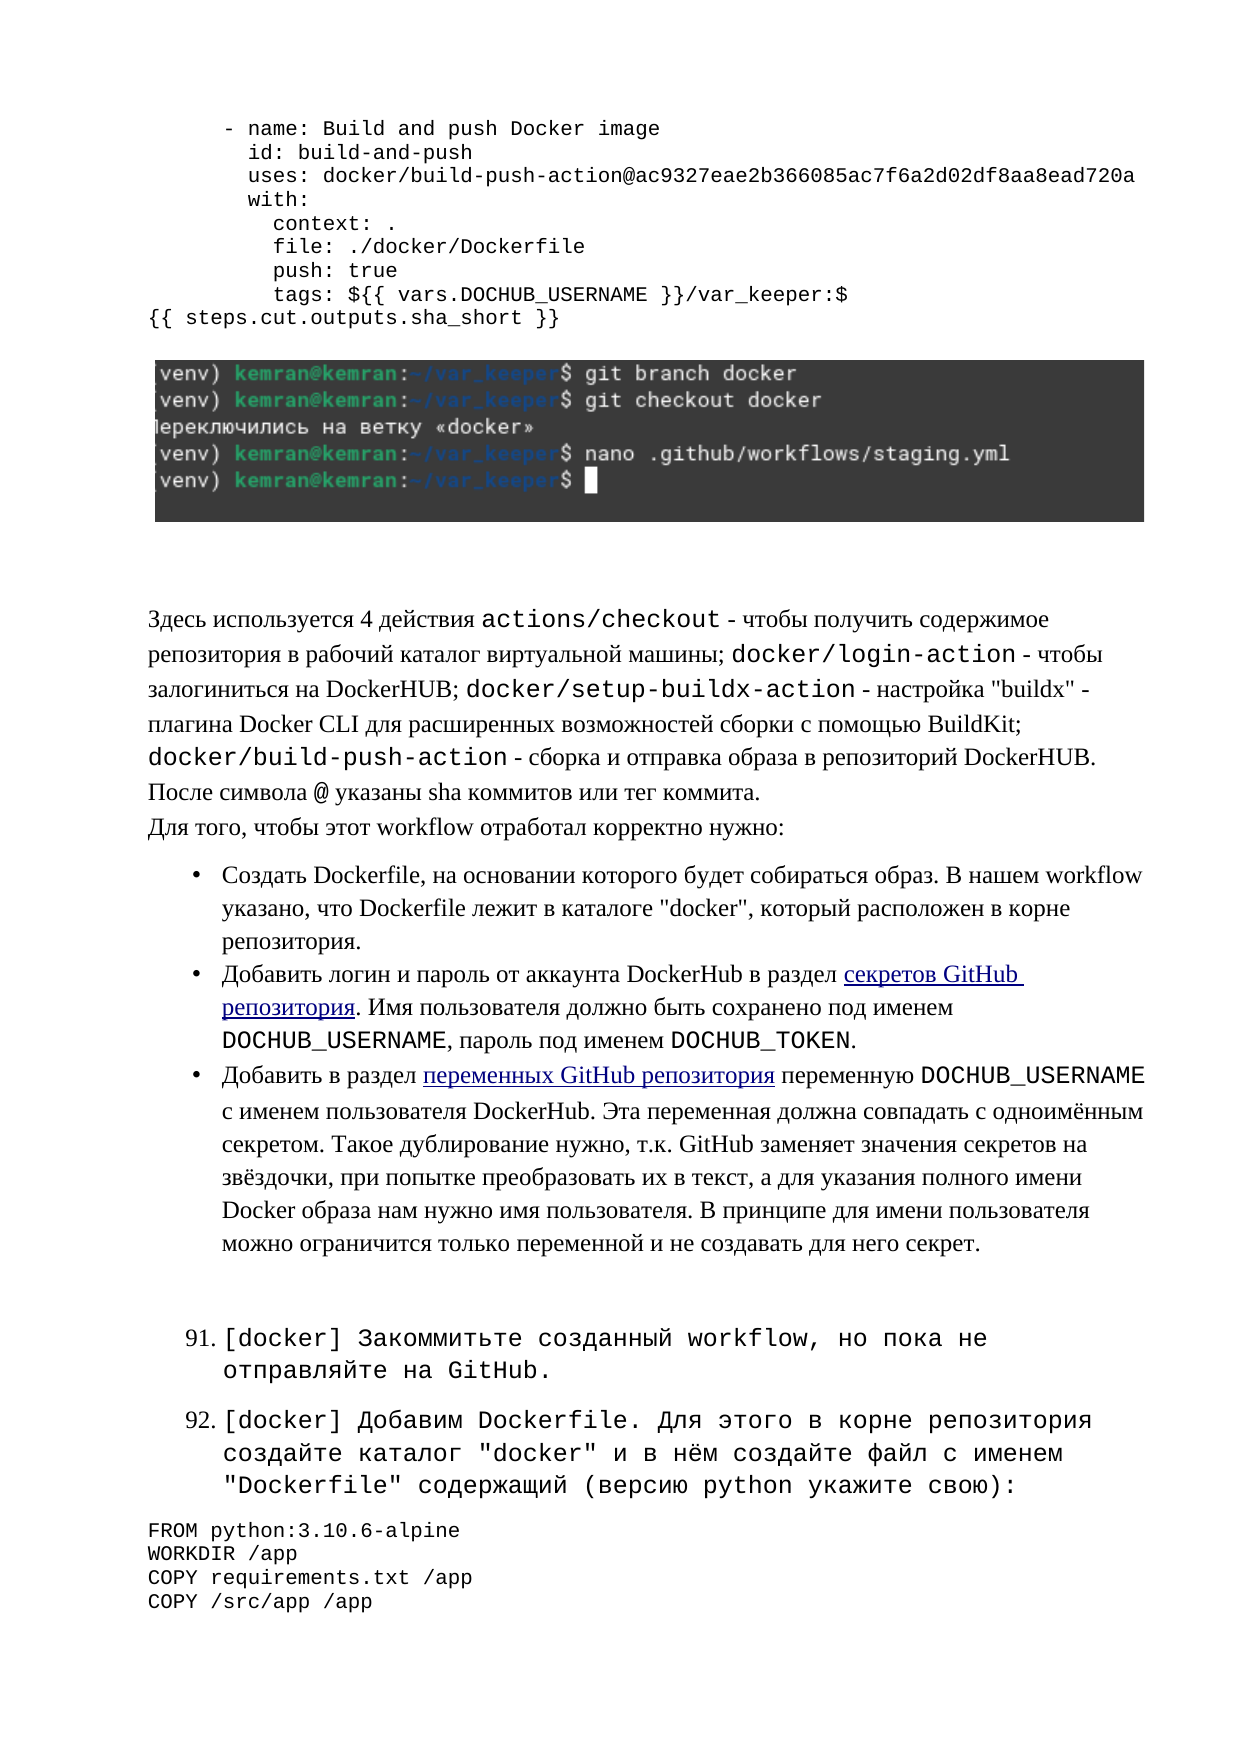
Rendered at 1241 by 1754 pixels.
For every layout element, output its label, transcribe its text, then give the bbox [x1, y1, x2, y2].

text uses: docker/build-push-action@ac9327eae2b366085ac7f6a2d02df8aa8ead720a [148, 165, 1152, 189]
text tags: ${{ vars.DOCHUB_USERNAME }}/var_keeper:${{ steps.cut.outputs.sha_short }} [148, 284, 1152, 331]
text id: build-and-push [148, 142, 1152, 165]
list [docker] Добавим Dockerfile. Для этого в корне репозитория создайте каталог "docker" и в нём создайте файл с именем "Dockerfile" содержащий (версию python укажите свою): [185, 1405, 1152, 1501]
text file: ./docker/Dockerfile [148, 236, 1152, 260]
list Добавить в раздел переменных GitHub репозитория переменную DOCHUB_USERNAME с именем пользователя DockerHub. Эта переменная должна совпадать с одноимённым секретом. Такое дублирование нужно, т.к. GitHub заменяет значения секретов на звёздочки, при попытке преобразовать их в текст, а для указания полного имени Docker образа нам нужно имя пользователя. В принципе для имени пользователя можно ограничится только переменной и не создавать для него секрет. [192, 1061, 1152, 1257]
text push: true [148, 260, 1152, 284]
list [docker] Закоммитьте созданный workflow, но пока не отправляйте на GitHub. [185, 1323, 1152, 1386]
text COPY /src/app /app [148, 1591, 1152, 1614]
list Создать Dockerfile, на основании которого будет собираться образ. В нашем workflow указано, что Dockerfile лежит в каталоге "docker", который расположен в корне репозитория. [192, 860, 1152, 955]
list Добавить логин и пароль от аккаунта DockerHub в раздел секретов GitHub репозитория. Имя пользователя должно быть сохранено под именем DOCHUB_USERNAME, пароль под именем DOCHUB_TOKEN. [192, 959, 1152, 1056]
picture [155, 360, 1145, 522]
text Здесь используется 4 действия actions/checkout - чтобы получить содержимое репозитория в рабочий каталог виртуальной машины; docker/login-action - чтобы залогиниться на DockerHUB; docker/setup-buildx-action - настройка "buildx" - плагина Docker CLI для расширенных возможностей сборки с помощью BuildKit; docker/build-push-action - сборка и отправка образа в репозиторий DockerHUB. После символа @ указаны sha коммитов или тег коммита. Для того, чтобы этот workflow отработал корректно нужно: [148, 604, 1152, 841]
text - name: Build and push Docker image [148, 118, 1152, 142]
text WORKDIR /app [148, 1543, 1152, 1567]
text COPY requirements.txt /app [148, 1567, 1152, 1591]
text FROM python:3.10.6-alpine [148, 1520, 1152, 1543]
text with: [148, 189, 1152, 213]
text context: . [148, 213, 1152, 236]
